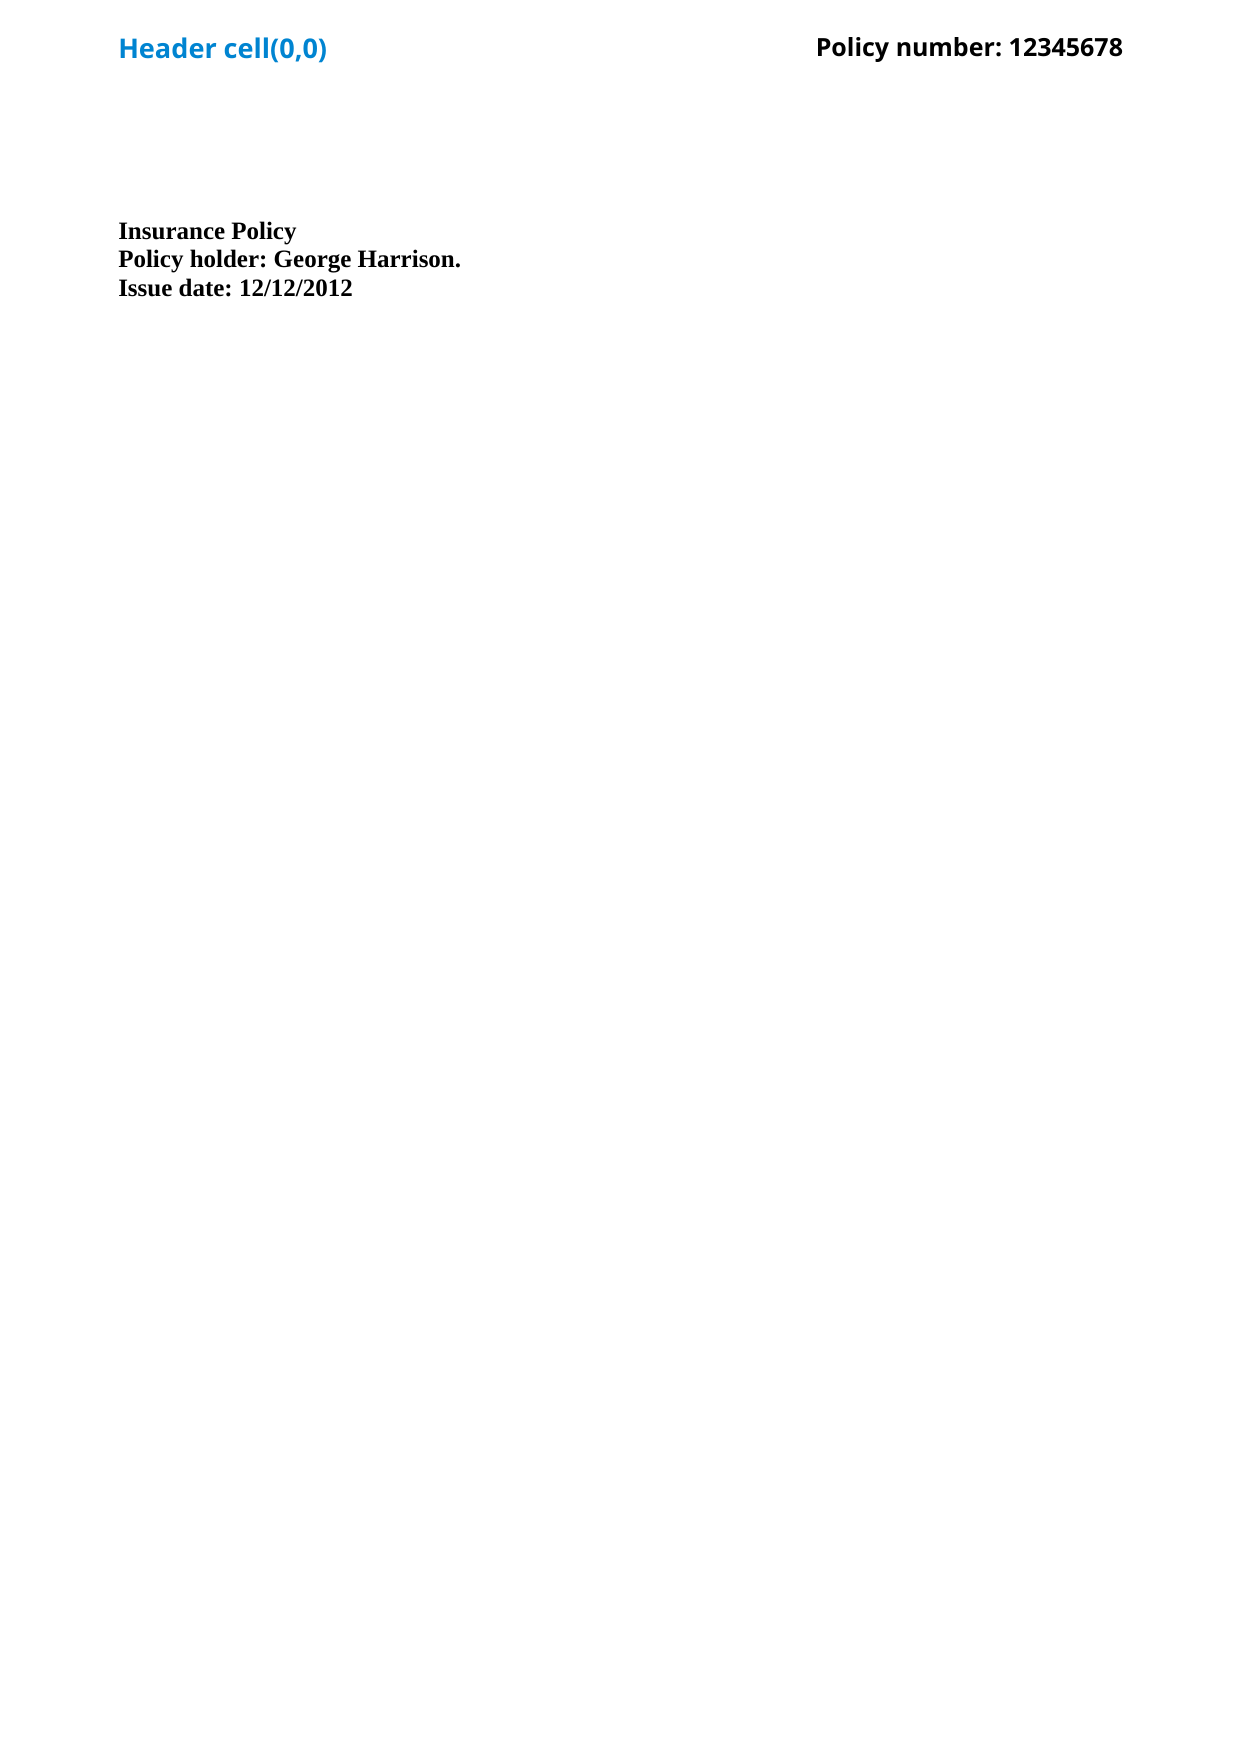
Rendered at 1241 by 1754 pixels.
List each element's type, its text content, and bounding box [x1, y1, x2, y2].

text Policy holder: George Harrison. [118, 244, 1122, 273]
text Insurance Policy [118, 216, 1122, 244]
text Issue date: 12/12/2012 [118, 273, 1122, 302]
